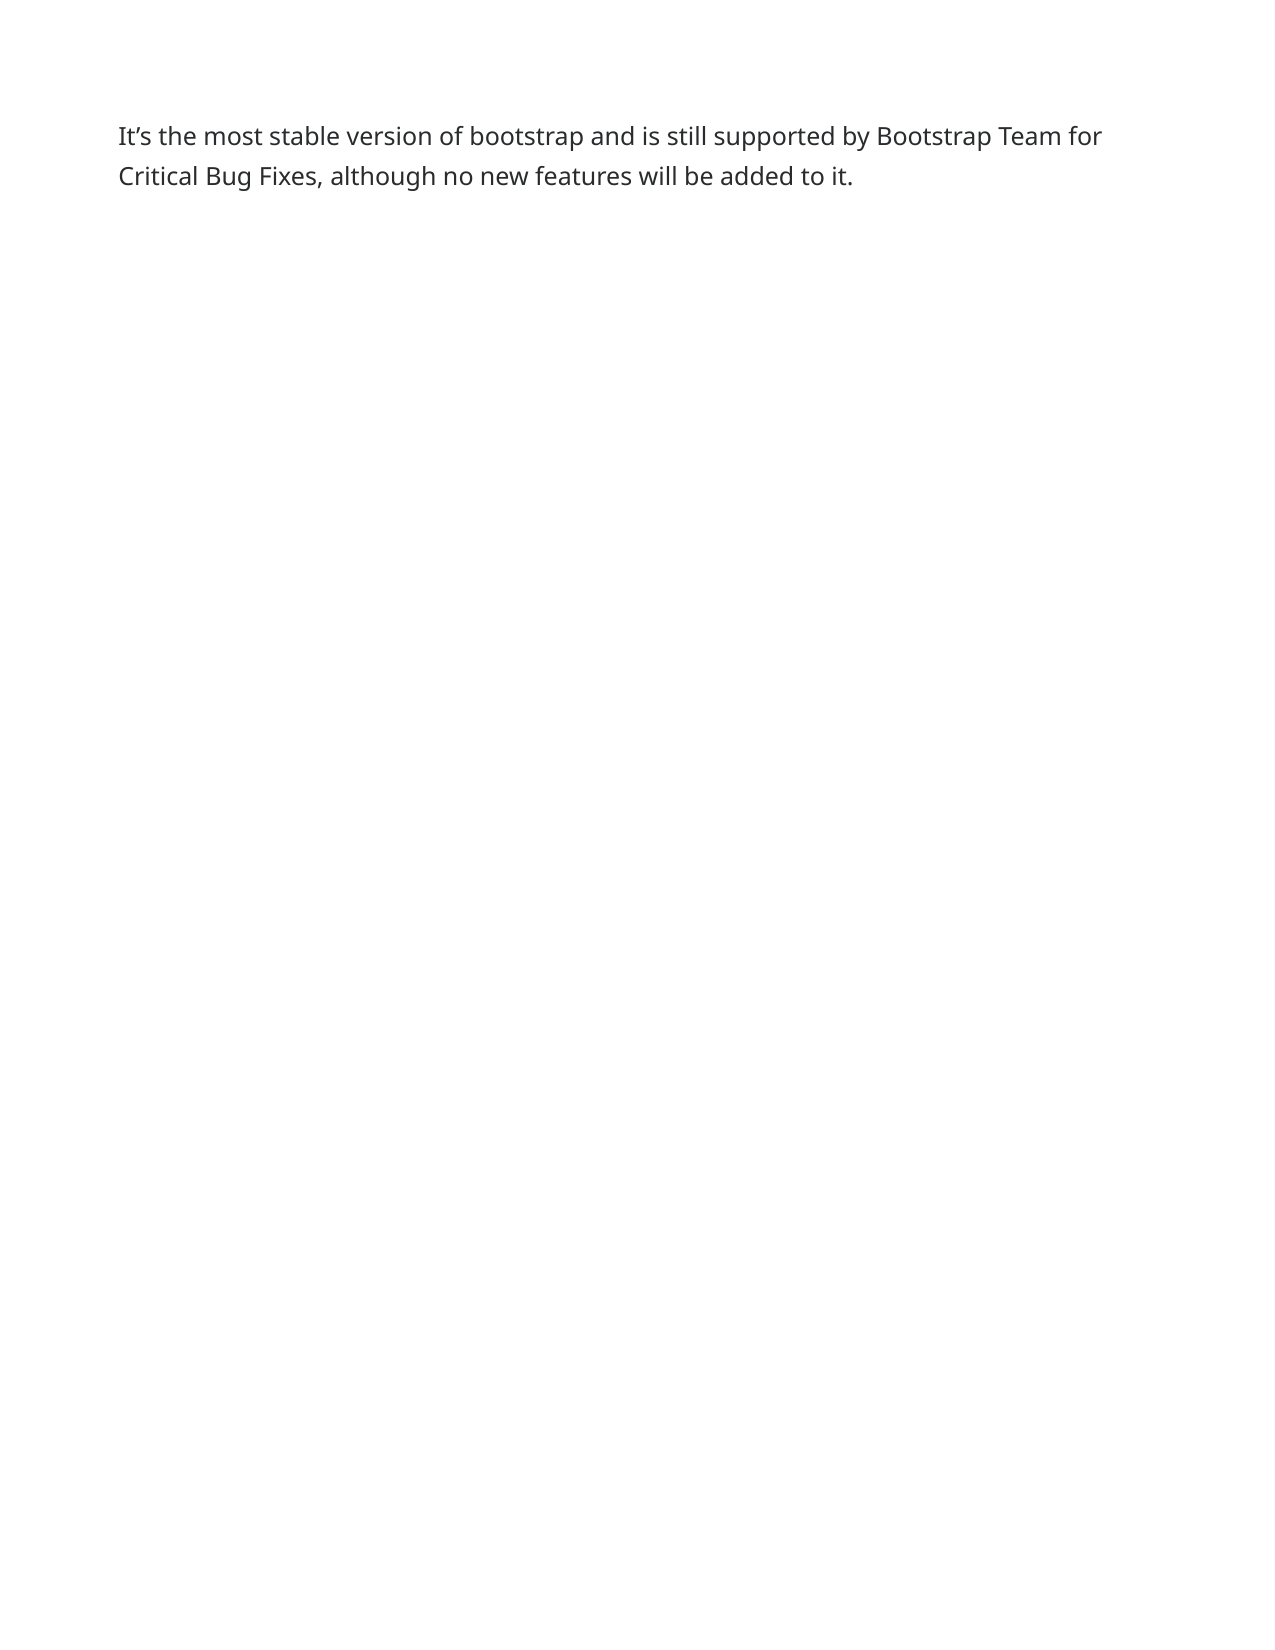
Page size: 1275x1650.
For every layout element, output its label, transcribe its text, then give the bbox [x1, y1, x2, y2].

text It’s the most stable version of bootstrap and is still supported by Bootstrap Team for Critical Bug Fixes, although no new features will be added to it. [118, 118, 1157, 193]
